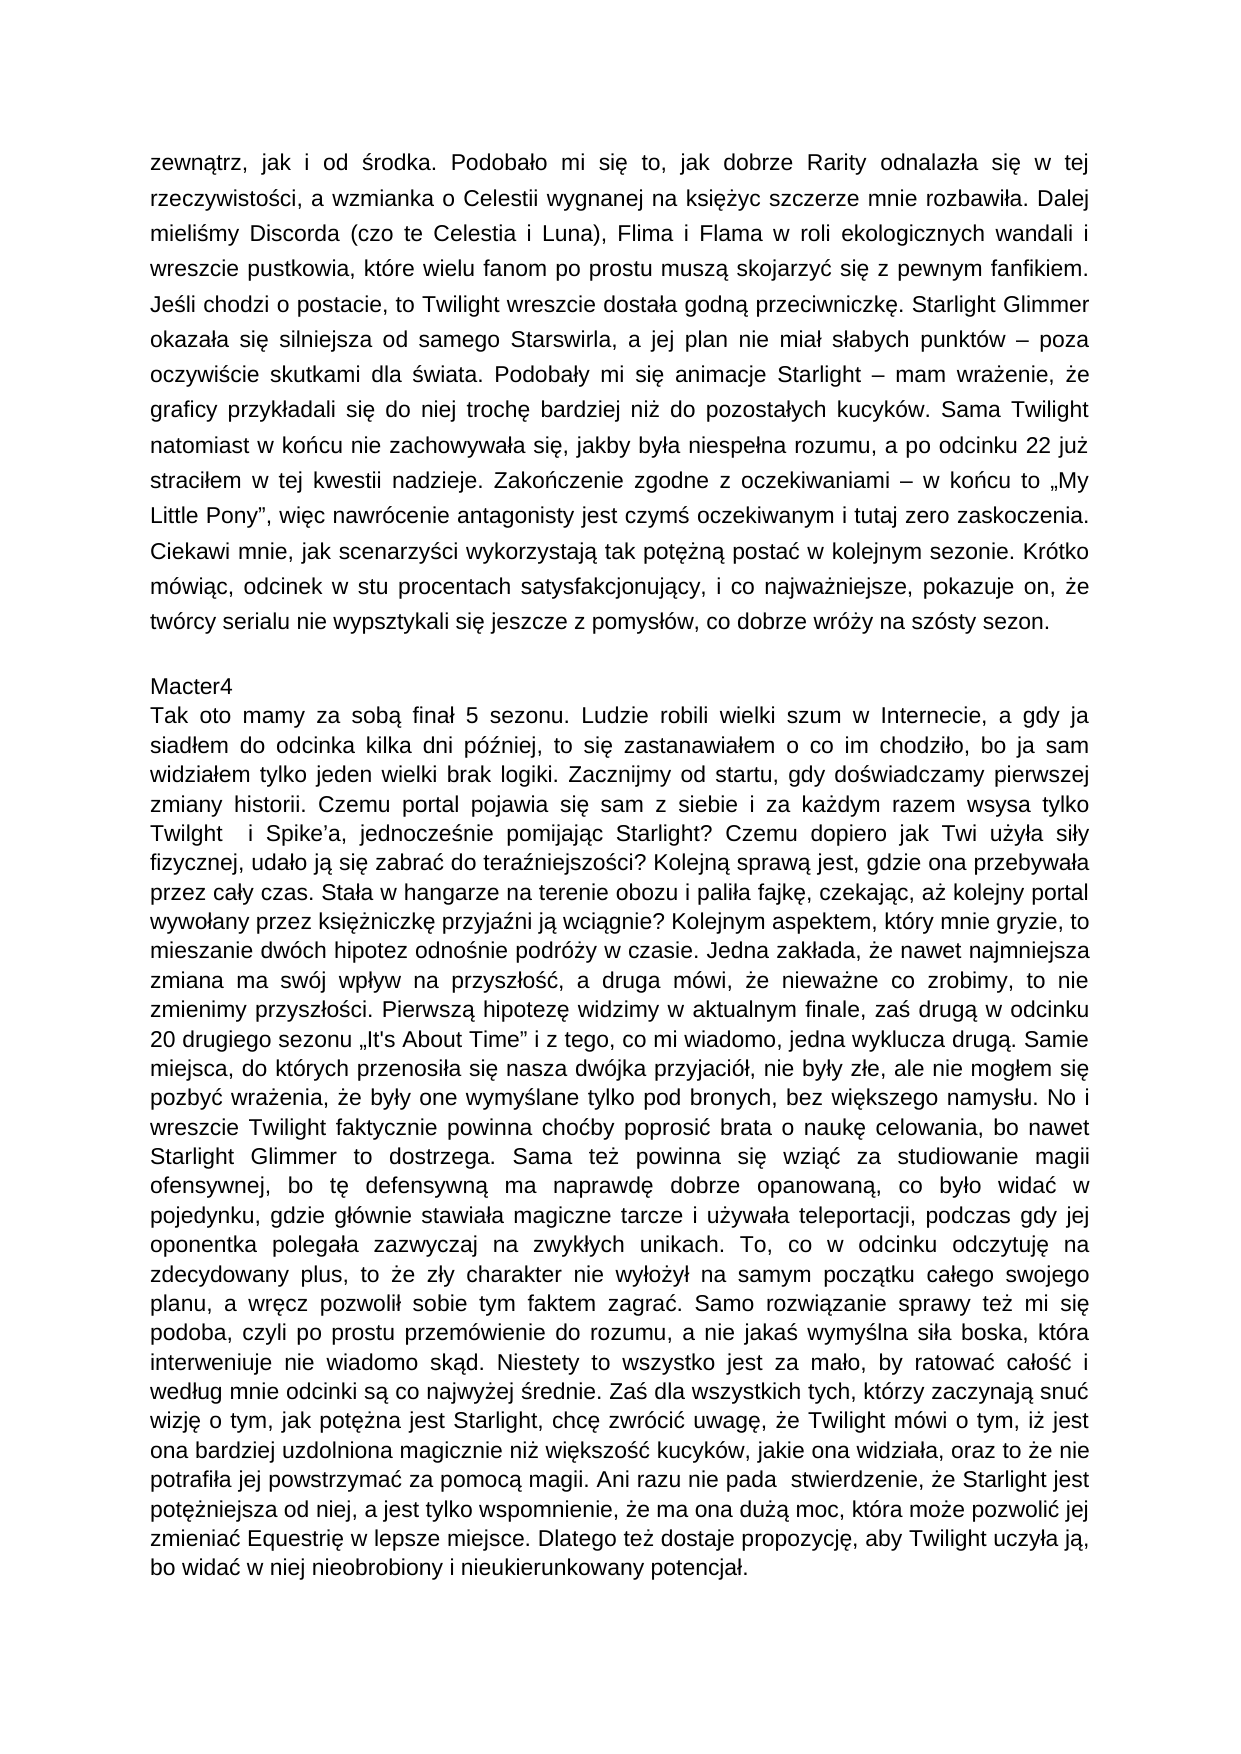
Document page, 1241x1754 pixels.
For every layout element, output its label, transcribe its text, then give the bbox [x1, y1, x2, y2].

text Tak oto mamy za sobą finał 5 sezonu. Ludzie robili wielki szum w Internecie, a gdy ja siadłem do odcinka kilka dni później, to się zastanawiałem o co im chodziło, bo ja sam widziałem tylko jeden wielki brak logiki. Zacznijmy od startu, gdy doświadczamy pierwszej zmiany historii. Czemu portal pojawia się sam z siebie i za każdym razem wsysa tylko Twilght i Spike’a, jednocześnie pomijając Starlight? Czemu dopiero jak Twi użyła siły fizycznej, udało ją się zabrać do teraźniejszości? Kolejną sprawą jest, gdzie ona przebywała przez cały czas. Stała w hangarze na terenie obozu i paliła fajkę, czekając, aż kolejny portal wywołany przez księżniczkę przyjaźni ją wciągnie? Kolejnym aspektem, który mnie gryzie, to mieszanie dwóch hipotez odnośnie podróży w czasie. Jedna zakłada, że nawet najmniejsza zmiana ma swój wpływ na przyszłość, a druga mówi, że nieważne co zrobimy, to nie zmienimy przyszłości. Pierwszą hipotezę widzimy w aktualnym finale, zaś drugą w odcinku 20 drugiego sezonu „It's About Time” i z tego, co mi wiadomo, jedna wyklucza drugą. Samie miejsca, do których przenosiła się nasza dwójka przyjaciół, nie były złe, ale nie mogłem się pozbyć wrażenia, że były one wymyślane tylko pod bronych, bez większego namysłu. No i wreszcie Twilight faktycznie powinna choćby poprosić brata o naukę celowania, bo nawet Starlight Glimmer to dostrzega. Sama też powinna się wziąć za studiowanie magii ofensywnej, bo tę defensywną ma naprawdę dobrze opanowaną, co było widać w pojedynku, gdzie głównie stawiała magiczne tarcze i używała teleportacji, podczas gdy jej oponentka polegała zazwyczaj na zwykłych unikach. To, co w odcinku odczytuję na zdecydowany plus, to że zły charakter nie wyłożył na samym początku całego swojego planu, a wręcz pozwolił sobie tym faktem zagrać. Samo rozwiązanie sprawy też mi się podoba, czyli po prostu przemówienie do rozumu, a nie jakaś wymyślna siła boska, która interweniuje nie wiadomo skąd. Niestety to wszystko jest za mało, by ratować całość i według mnie odcinki są co najwyżej średnie. Zaś dla wszystkich tych, którzy zaczynają snuć wizję o tym, jak potężna jest Starlight, chcę zwrócić uwagę, że Twilight mówi o tym, iż jest ona bardziej uzdolniona magicznie niż większość kucyków, jakie ona widziała, oraz to że nie potrafiła jej powstrzymać za pomocą magii. Ani razu nie pada stwierdzenie, że Starlight jest potężniejsza od niej, a jest tylko wspomnienie, że ma ona dużą moc, która może pozwolić jej zmieniać Equestrię w lepsze miejsce. Dlatego też dostaje propozycję, aby Twilight uczyła ją, bo widać w niej nieobrobiony i nieukierunkowany potencjał. [150, 703, 1090, 1581]
text Macter4 [150, 674, 1090, 699]
text zewnątrz, jak i od środka. Podobało mi się to, jak dobrze Rarity odnalazła się w tej rzeczywistości, a wzmianka o Celestii wygnanej na księżyc szczerze mnie rozbawiła. Dalej mieliśmy Discorda (czo te Celestia i Luna), Flima i Flama w roli ekologicznych wandali i wreszcie pustkowia, które wielu fanom po prostu muszą skojarzyć się z pewnym fanfikiem. Jeśli chodzi o postacie, to Twilight wreszcie dostała godną przeciwniczkę. Starlight Glimmer okazała się silniejsza od samego Starswirla, a jej plan nie miał słabych punktów – poza oczywiście skutkami dla świata. Podobały mi się animacje Starlight – mam wrażenie, że graficy przykładali się do niej trochę bardziej niż do pozostałych kucyków. Sama Twilight natomiast w końcu nie zachowywała się, jakby była niespełna rozumu, a po odcinku 22 już straciłem w tej kwestii nadzieje. Zakończenie zgodne z oczekiwaniami – w końcu to „My Little Pony”, więc nawrócenie antagonisty jest czymś oczekiwanym i tutaj zero zaskoczenia. Ciekawi mnie, jak scenarzyści wykorzystają tak potężną postać w kolejnym sezonie. Krótko mówiąc, odcinek w stu procentach satysfakcjonujący, i co najważniejsze, pokazuje on, że twórcy serialu nie wypsztykali się jeszcze z pomysłów, co dobrze wróży na szósty sezon. [150, 150, 1090, 635]
